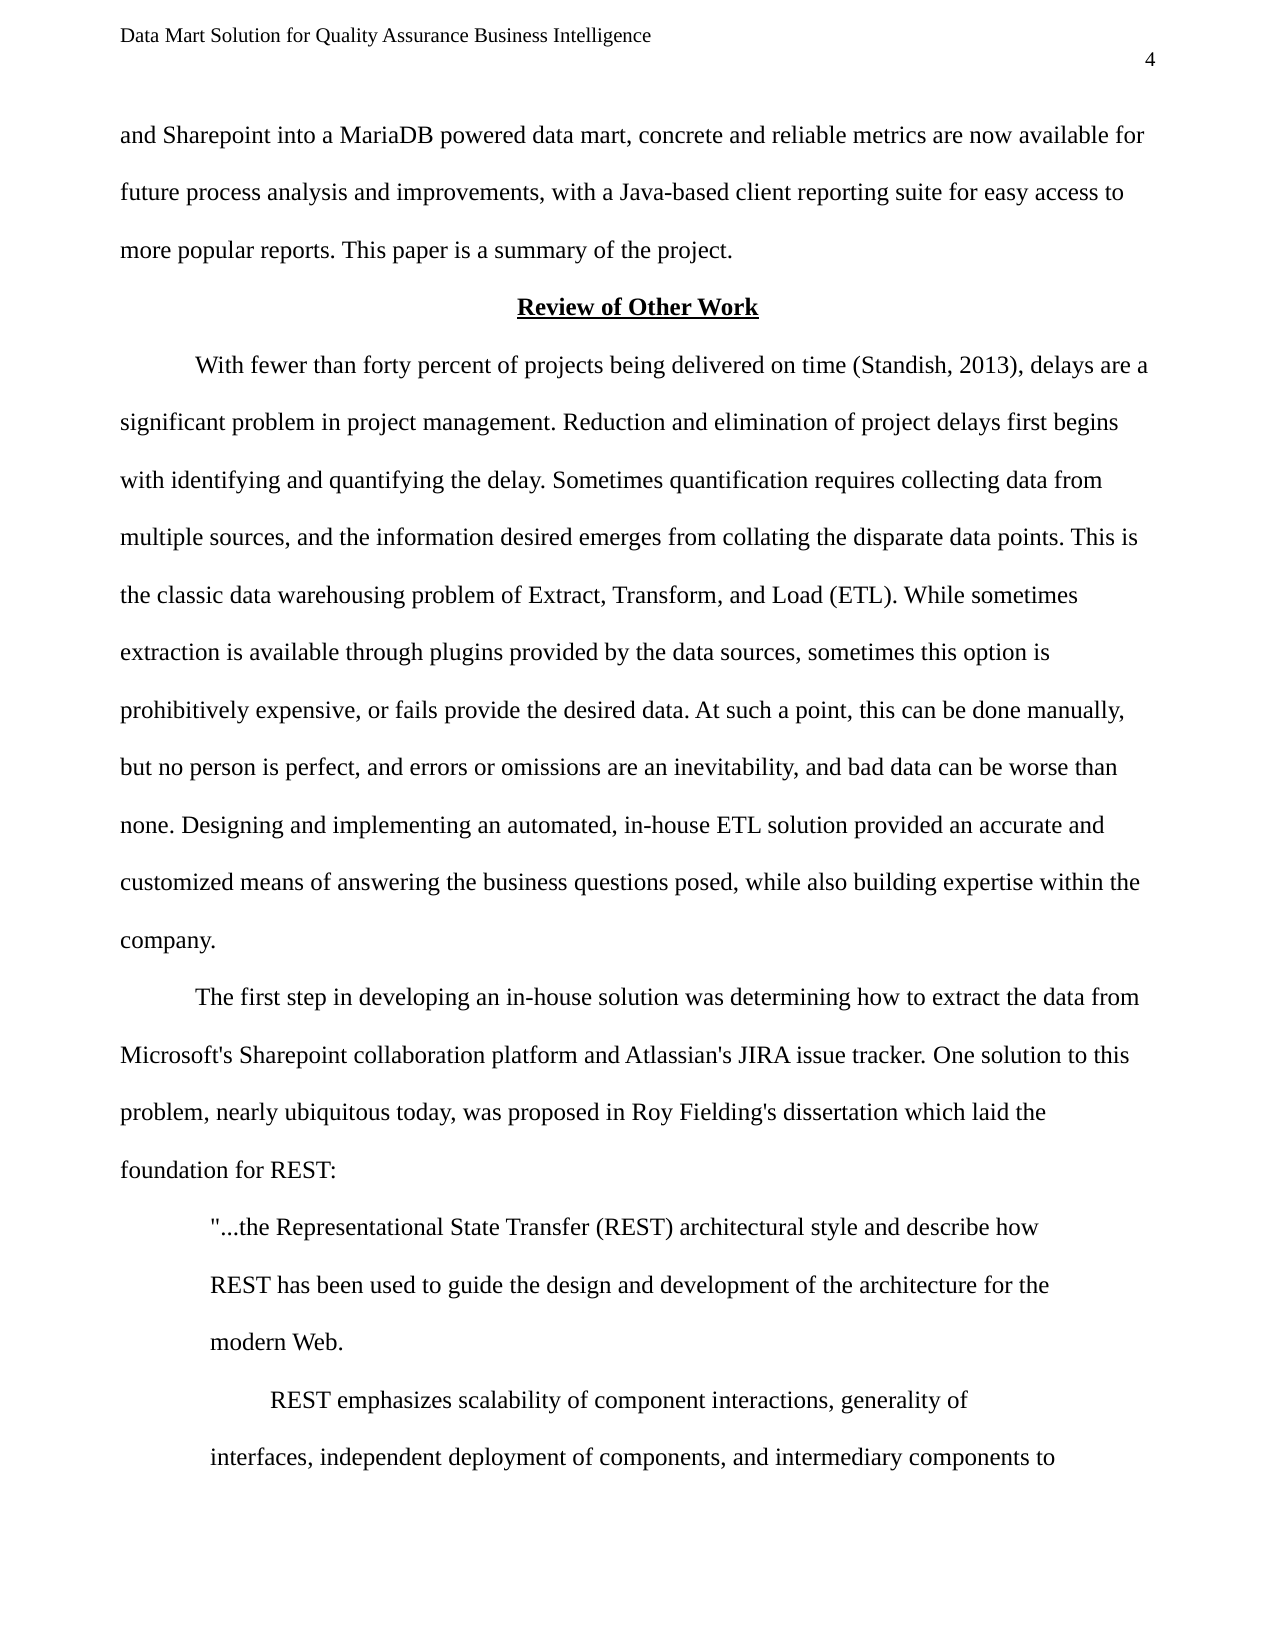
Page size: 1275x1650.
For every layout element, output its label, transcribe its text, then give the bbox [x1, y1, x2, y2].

text "...the Representational State Transfer (REST) architectural style and describe how REST has been used to guide the design and development of the architecture for the modern Web. [210, 1212, 1065, 1356]
text The first step in developing an in-house solution was determining how to extract the data from Microsoft's Sharepoint collaboration platform and Atlassian's JIRA issue tracker. One solution to this problem, nearly ubiquitous today, was proposed in Roy Fielding's dissertation which laid the foundation for REST: [120, 982, 1155, 1184]
text REST emphasizes scalability of component interactions, generality of interfaces, independent deployment of components, and intermediary components to [210, 1385, 1065, 1471]
text With fewer than forty percent of projects being delivered on time (Standish, 2013), delays are a significant problem in project management. Reduction and elimination of project delays first begins with identifying and quantifying the delay. Sometimes quantification requires collecting data from multiple sources, and the information desired emerges from collating the disparate data points. This is the classic data warehousing problem of Extract, Transform, and Load (ETL). While sometimes extraction is available through plugins provided by the data sources, sometimes this option is prohibitively expensive, or fails provide the desired data. At such a point, this can be done manually, but no person is perfect, and errors or omissions are an inevitability, and bad data can be worse than none. Designing and implementing an automated, in-house ETL solution provided an accurate and customized means of answering the business questions posed, while also building expertise within the company. [120, 350, 1155, 954]
text Review of Other Work [120, 292, 1155, 321]
text and Sharepoint into a MariaDB powered data mart, concrete and reliable metrics are now available for future process analysis and improvements, with a Java-based client reporting suite for easy access to more popular reports. This paper is a summary of the project. [120, 120, 1155, 264]
